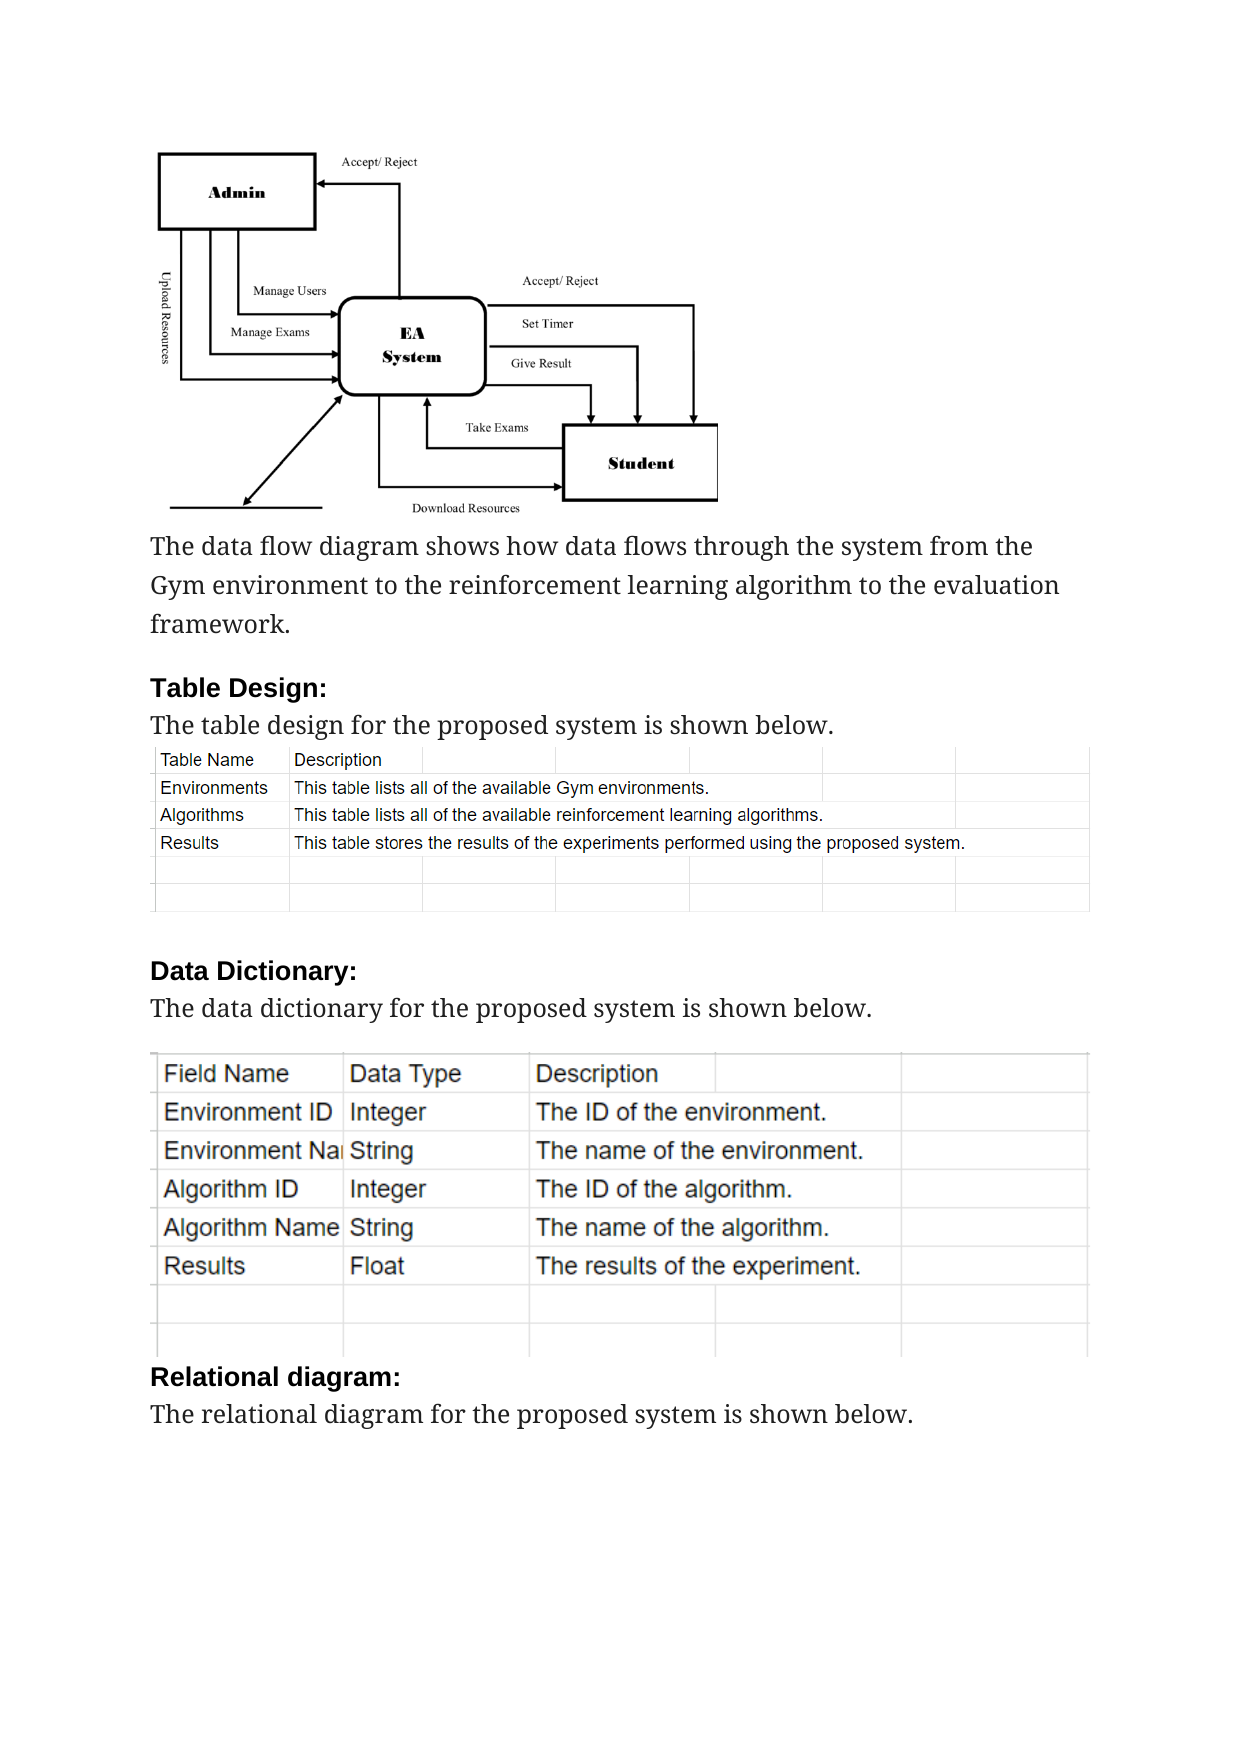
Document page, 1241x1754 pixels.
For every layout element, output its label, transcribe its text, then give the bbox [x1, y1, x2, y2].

text The data flow diagram shows how data flows through the system from the Gym environment to the reinforcement learning algorithm to the evaluation framework. [150, 528, 1090, 641]
text The data dictionary for the proposed system is shown below. [150, 991, 1090, 1025]
text The relational diagram for the proposed system is shown below. [150, 1397, 1090, 1431]
text The table design for the proposed system is shown below. [150, 708, 1090, 742]
picture [150, 747, 1091, 912]
text Table Design: [150, 672, 1090, 703]
picture [150, 1052, 1091, 1357]
picture [150, 150, 718, 525]
text Data Dictionary: [150, 955, 1090, 986]
text Relational diagram: [150, 1361, 1090, 1392]
